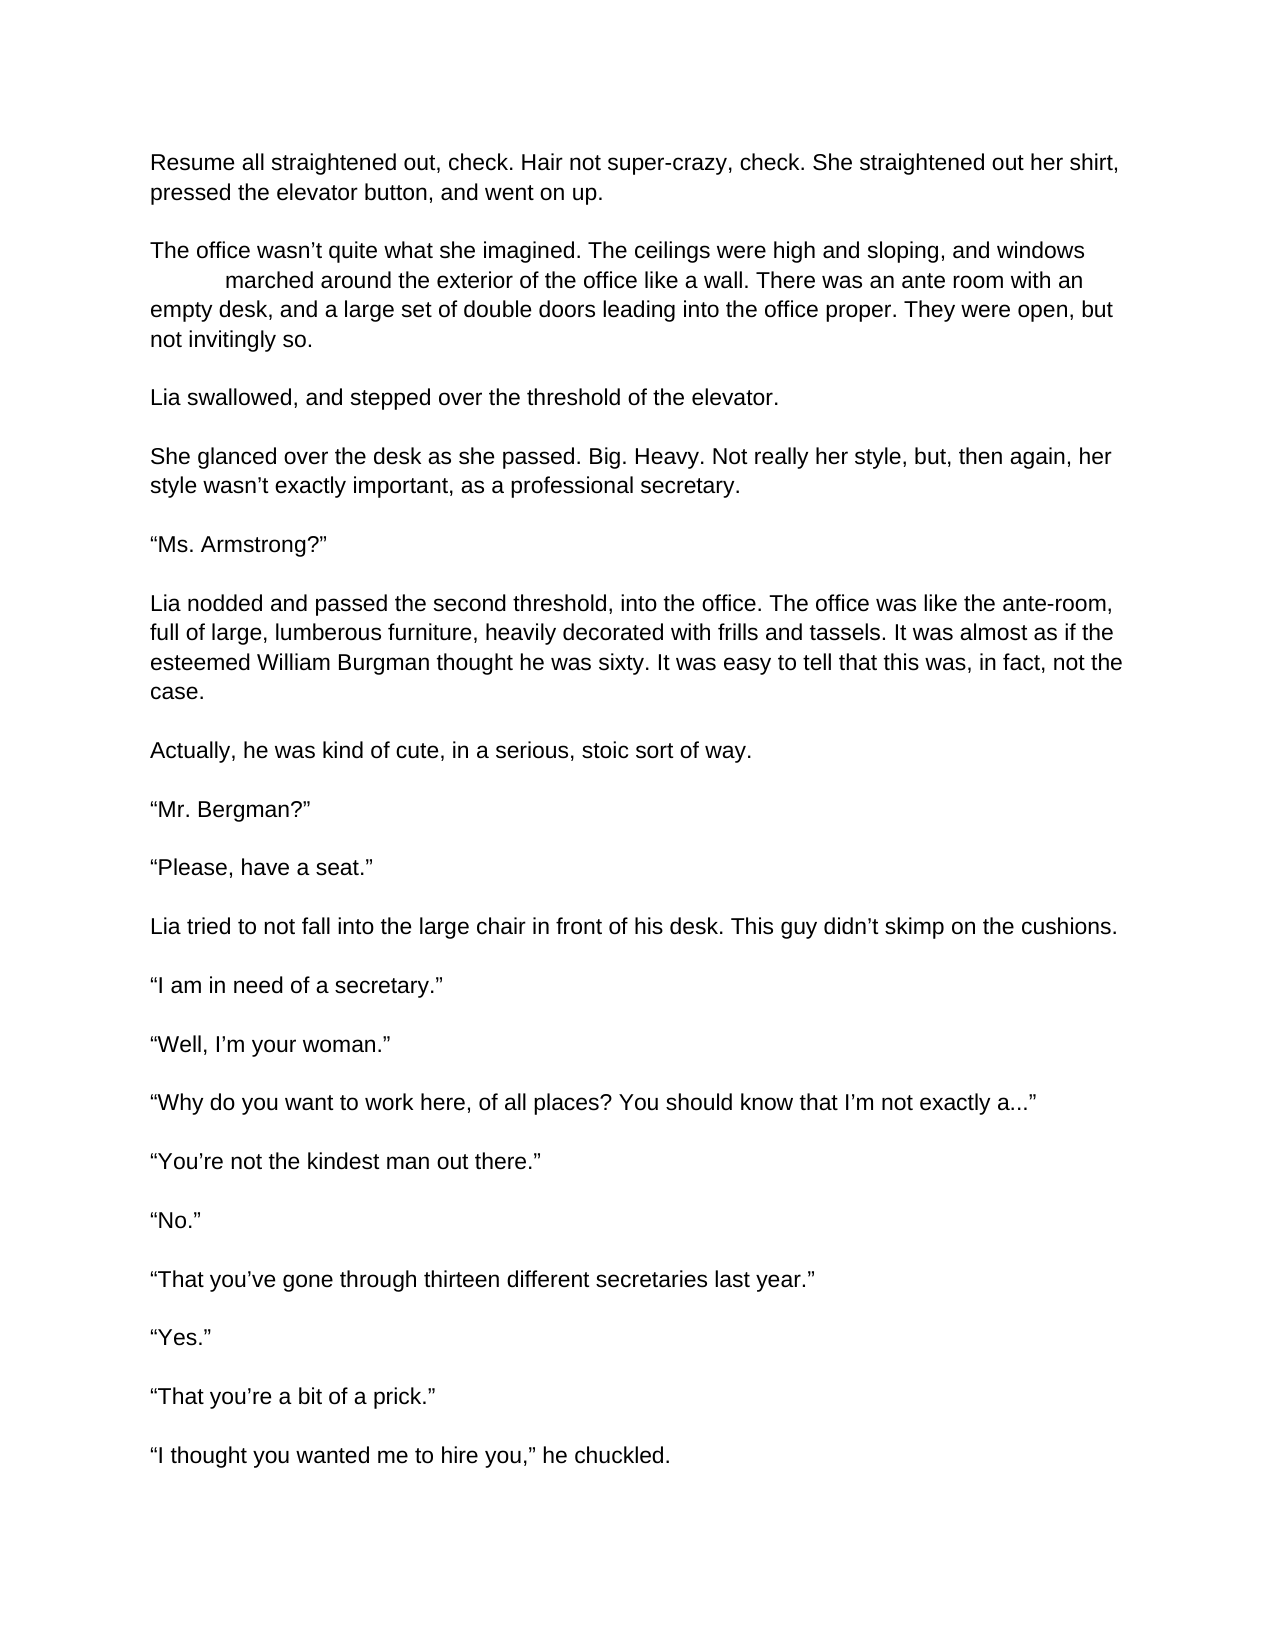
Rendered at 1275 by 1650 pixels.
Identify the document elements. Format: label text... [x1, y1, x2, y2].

text “Yes.” [150, 1325, 1125, 1351]
text “That you’re a bit of a prick.” [150, 1384, 1125, 1409]
text “No.” [150, 1207, 1125, 1233]
text “Please, have a seat.” [150, 855, 1125, 881]
text “I am in need of a secretary.” [150, 972, 1125, 998]
text “You’re not the kindest man out there.” [150, 1149, 1125, 1174]
text “I thought you wanted me to hire you,” he chuckled. [150, 1442, 1125, 1468]
text The office wasn’t quite what she imagined. The ceilings were high and sloping, and windows marched around the exterior of the office like a wall. There was an ante room with an empty desk, and a large set of double doors leading into the office proper. They were open, but not invitingly so. [150, 238, 1125, 352]
text Actually, he was kind of cute, in a serious, stoic sort of way. [150, 737, 1125, 763]
text “Well, I’m your woman.” [150, 1031, 1125, 1057]
text “Ms. Armstrong?” [150, 532, 1125, 557]
text Lia swallowed, and stepped over the threshold of the elevator. [150, 385, 1125, 411]
text “Mr. Bergman?” [150, 796, 1125, 822]
text Lia nodded and passed the second threshold, into the office. The office was like the ante-room, full of large, lumberous furniture, heavily decorated with frills and tassels. It was almost as if the esteemed William Burgman thought he was sixty. It was easy to tell that this was, in fact, not the case. [150, 591, 1125, 704]
text “Why do you want to work here, of all places? You should know that I’m not exactly a...” [150, 1090, 1125, 1116]
text She glanced over the desk as she passed. Big. Heavy. Not really her style, but, then again, her style wasn’t exactly important, as a professional secretary. [150, 444, 1125, 499]
text “That you’ve gone through thirteen different secretaries last year.” [150, 1266, 1125, 1292]
text Resume all straightened out, check. Hair not super-crazy, check. She straightened out her shirt, pressed the elevator button, and went on up. [150, 150, 1125, 205]
text Lia tried to not fall into the large chair in front of his desk. This guy didn’t skimp on the cushions. [150, 914, 1125, 939]
